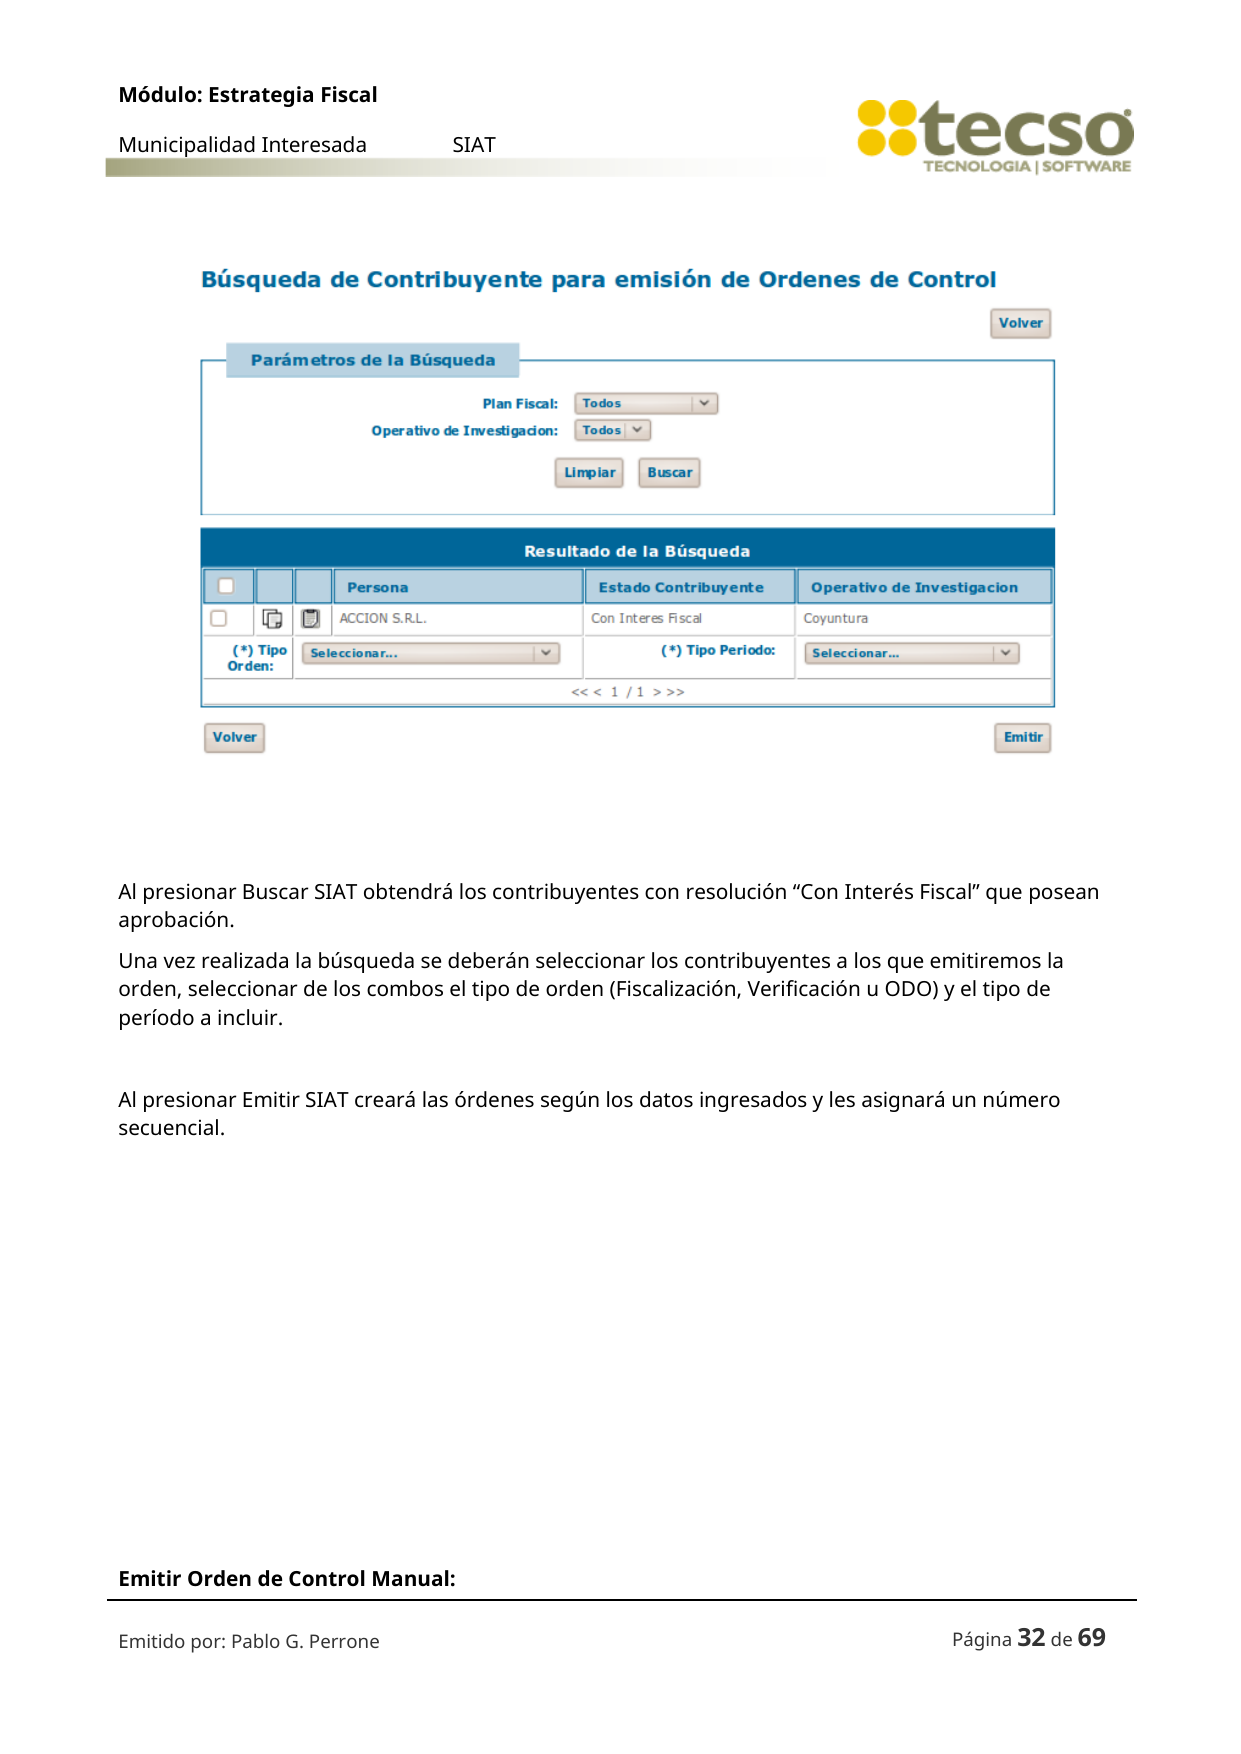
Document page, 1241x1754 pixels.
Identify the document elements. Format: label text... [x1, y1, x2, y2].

text Al presionar Emitir SIAT creará las órdenes según los datos ingresados y les asignará un número secuencial. [118, 1085, 1122, 1142]
text Una vez realizada la búsqueda se deberán seleccionar los contribuyentes a los que emitiremos la orden, seleccionar de los combos el tipo de orden (Fiscalización, Verificación u ODO) y el tipo de período a incluir. [118, 946, 1122, 1031]
text Al presionar Buscar SIAT obtendrá los contribuyentes con resolución “Con Interés Fiscal” que posean aprobación. [118, 877, 1122, 934]
picture [105, 100, 1134, 177]
picture [175, 253, 1065, 786]
text Emitir Orden de Control Manual: [118, 1564, 1122, 1592]
